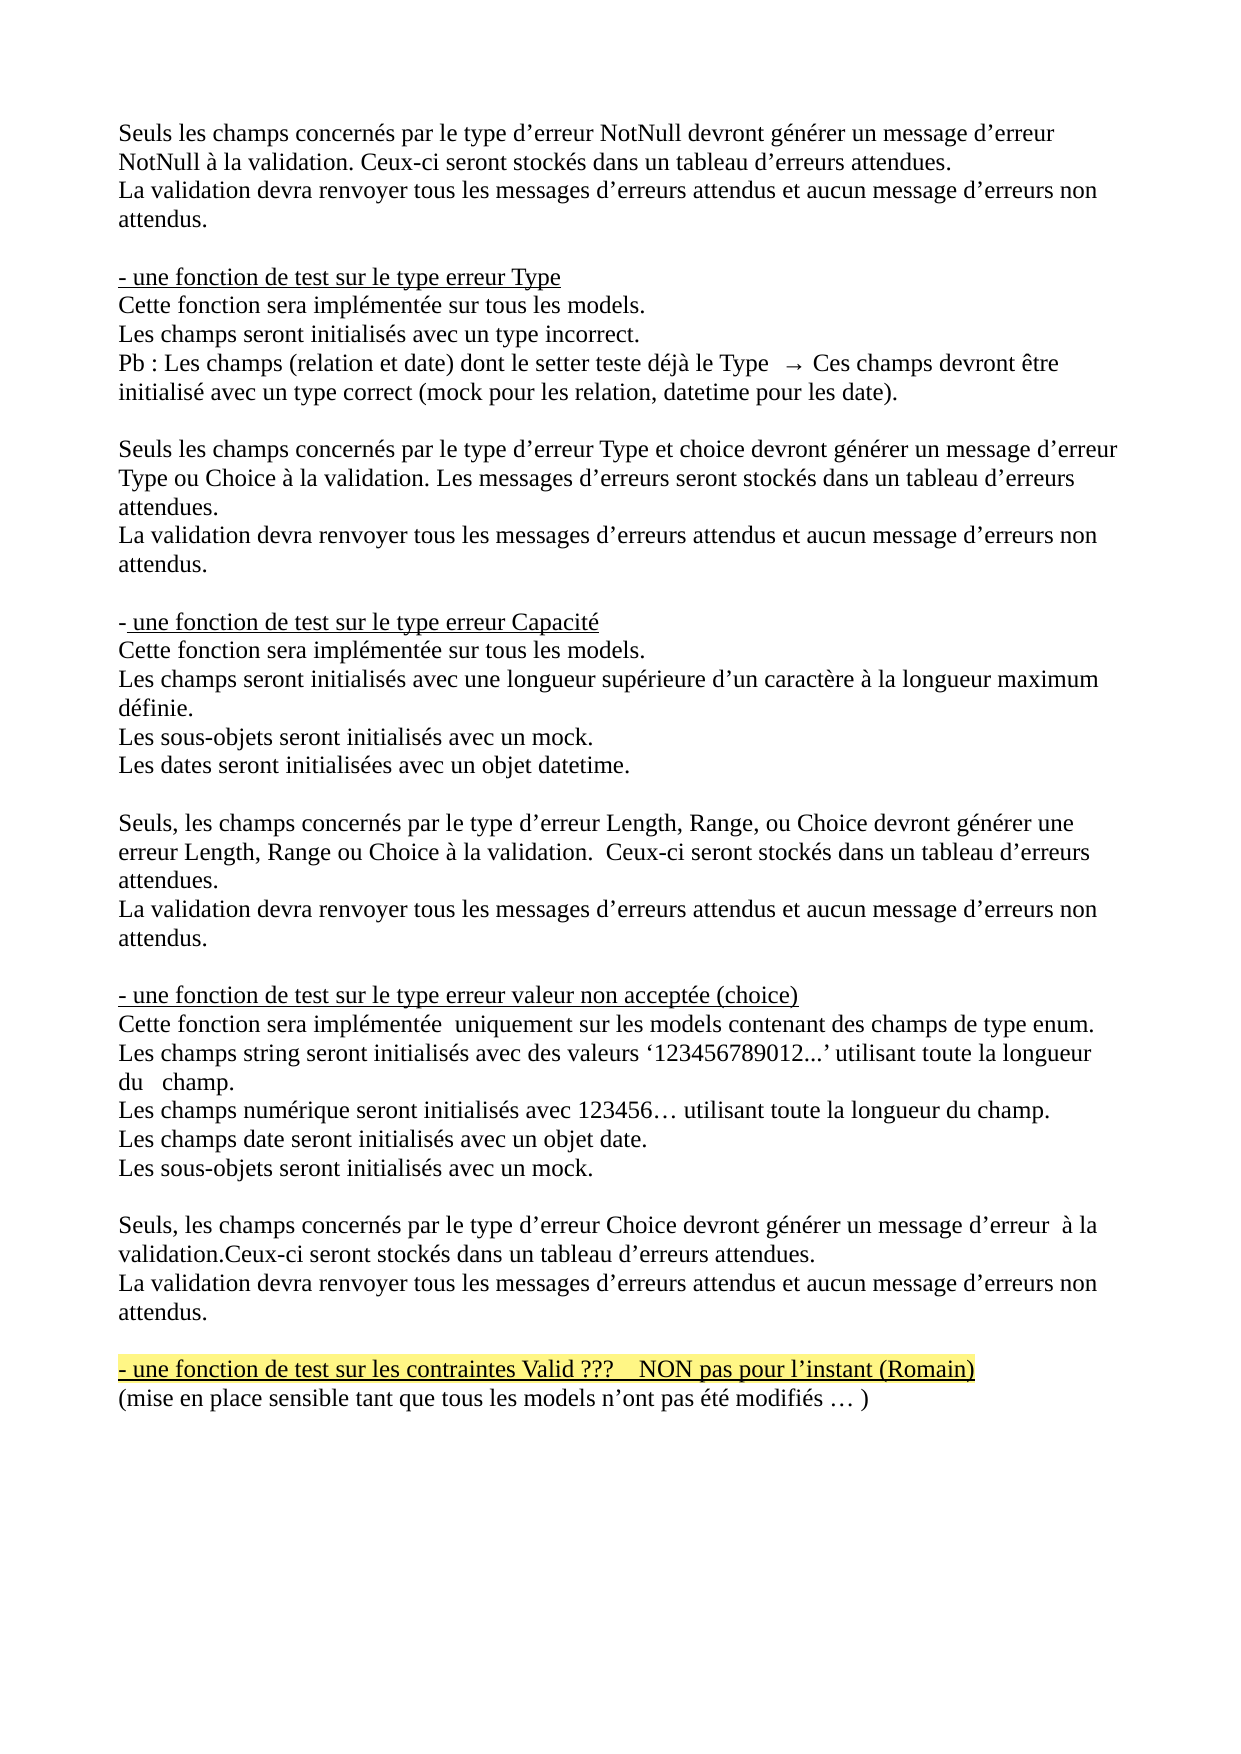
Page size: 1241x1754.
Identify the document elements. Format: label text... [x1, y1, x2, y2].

text - une fonction de test sur le type erreur valeur non acceptée (choice) [118, 981, 1122, 1009]
text Les champs numérique seront initialisés avec 123456… utilisant toute la longueur du champ. [118, 1096, 1122, 1124]
text Cette fonction sera implémentée uniquement sur les models contenant des champs de type enum. [118, 1009, 1122, 1038]
text La validation devra renvoyer tous les messages d’erreurs attendus et aucun message d’erreurs non attendus. [118, 894, 1122, 952]
text Seuls les champs concernés par le type d’erreur Type et choice devront générer un message d’erreur Type ou Choice à la validation. Les messages d’erreurs seront stockés dans un tableau d’erreurs attendues. [118, 434, 1122, 521]
text Cette fonction sera implémentée sur tous les models. [118, 636, 1122, 664]
text Les champs seront initialisés avec un type incorrect. [118, 319, 1122, 348]
text Seuls, les champs concernés par le type d’erreur Choice devront générer un message d’erreur à la validation.Ceux-ci seront stockés dans un tableau d’erreurs attendues. [118, 1211, 1122, 1268]
text Les champs string seront initialisés avec des valeurs ‘123456789012...’ utilisant toute la longueur du champ. [118, 1038, 1122, 1096]
text La validation devra renvoyer tous les messages d’erreurs attendus et aucun message d’erreurs non attendus. [118, 1268, 1122, 1326]
text (mise en place sensible tant que tous les models n’ont pas été modifiés … ) [118, 1383, 1122, 1412]
text La validation devra renvoyer tous les messages d’erreurs attendus et aucun message d’erreurs non attendus. [118, 176, 1122, 233]
text - une fonction de test sur le type erreur Capacité [118, 607, 1122, 636]
text Cette fonction sera implémentée sur tous les models. [118, 291, 1122, 319]
text Les champs date seront initialisés avec un objet date. [118, 1124, 1122, 1153]
text Seuls les champs concernés par le type d’erreur NotNull devront générer un message d’erreur NotNull à la validation. Ceux-ci seront stockés dans un tableau d’erreurs attendues. [118, 118, 1122, 176]
text - une fonction de test sur les contraintes Valid ??? NON pas pour l’instant (Romain) [118, 1354, 1122, 1383]
text Seuls, les champs concernés par le type d’erreur Length, Range, ou Choice devront générer une erreur Length, Range ou Choice à la validation. Ceux-ci seront stockés dans un tableau d’erreurs attendues. [118, 808, 1122, 894]
text Les champs seront initialisés avec une longueur supérieure d’un caractère à la longueur maximum définie. [118, 664, 1122, 722]
text Les sous-objets seront initialisés avec un mock. [118, 722, 1122, 751]
text - une fonction de test sur le type erreur Type [118, 262, 1122, 291]
text La validation devra renvoyer tous les messages d’erreurs attendus et aucun message d’erreurs non attendus. [118, 521, 1122, 578]
text Les sous-objets seront initialisés avec un mock. [118, 1153, 1122, 1182]
text Les dates seront initialisées avec un objet datetime. [118, 751, 1122, 779]
text Pb : Les champs (relation et date) dont le setter teste déjà le Type → Ces champs devront être initialisé avec un type correct (mock pour les relation, datetime pour les date). [118, 348, 1122, 406]
